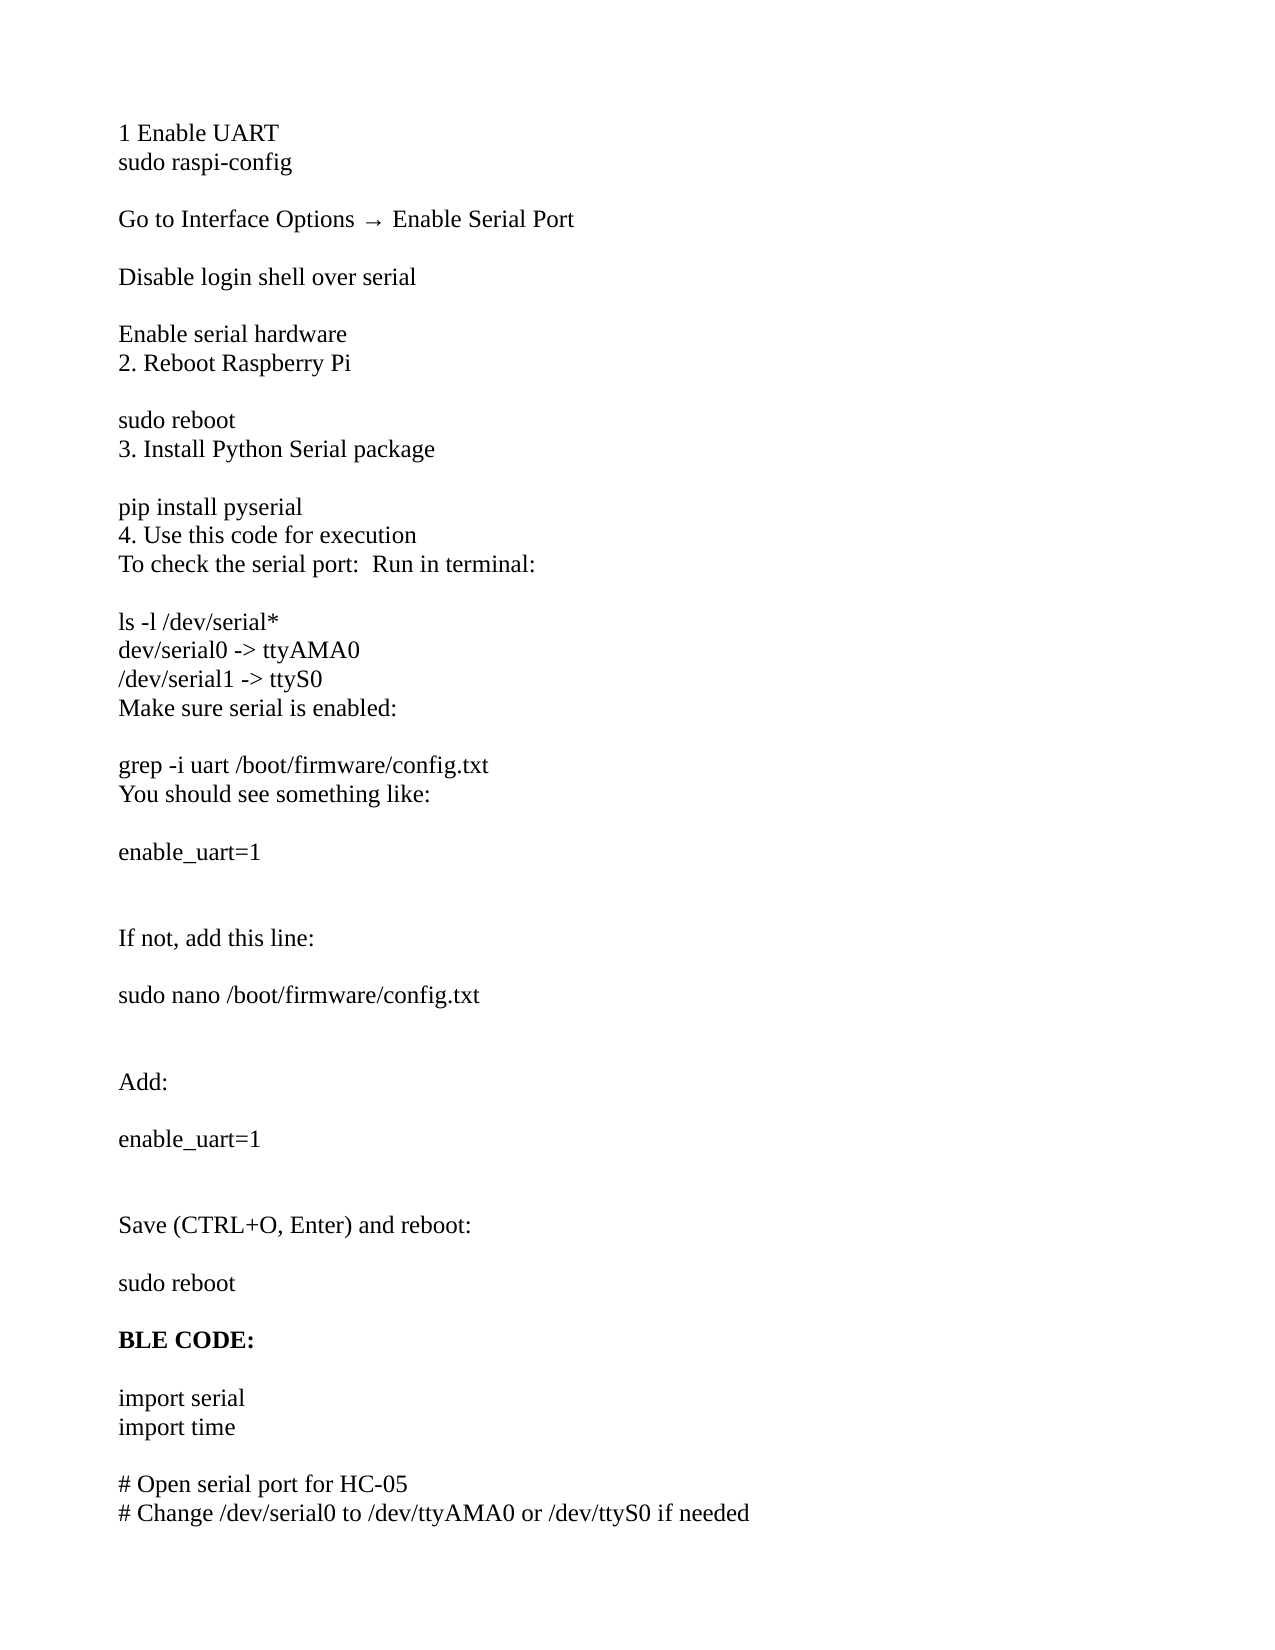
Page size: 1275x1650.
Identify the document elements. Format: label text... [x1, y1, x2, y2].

text enable_uart=1 [118, 1124, 1157, 1153]
text ls -l /dev/serial* [118, 607, 1157, 636]
text sudo reboot [118, 406, 1157, 434]
text 3. Install Python Serial package [118, 434, 1157, 463]
text To check the serial port: Run in terminal: [118, 549, 1157, 578]
text You should see something like: [118, 779, 1157, 808]
text Go to Interface Options → Enable Serial Port [118, 204, 1157, 233]
text /dev/serial1 -> ttyS0 [118, 664, 1157, 693]
text dev/serial0 -> ttyAMA0 [118, 636, 1157, 664]
text sudo nano /boot/firmware/config.txt [118, 981, 1157, 1009]
text grep -i uart /boot/firmware/config.txt [118, 751, 1157, 779]
text If not, add this line: [118, 923, 1157, 952]
text # Change /dev/serial0 to /dev/ttyAMA0 or /dev/ttyS0 if needed [118, 1498, 1157, 1527]
text enable_uart=1 [118, 837, 1157, 866]
text 2. Reboot Raspberry Pi [118, 348, 1157, 377]
text Make sure serial is enabled: [118, 693, 1157, 722]
text Disable login shell over serial [118, 262, 1157, 291]
text pip install pyserial [118, 492, 1157, 521]
text sudo reboot BLE CODE: import serial [118, 1268, 1157, 1412]
text # Open serial port for HC-05 [118, 1469, 1157, 1498]
text import time [118, 1412, 1157, 1441]
text sudo raspi-config [118, 147, 1157, 176]
text Save (CTRL+O, Enter) and reboot: [118, 1211, 1157, 1239]
text Add: [118, 1067, 1157, 1096]
text 1 Enable UART [118, 118, 1157, 147]
text Enable serial hardware [118, 319, 1157, 348]
text 4. Use this code for execution [118, 521, 1157, 549]
